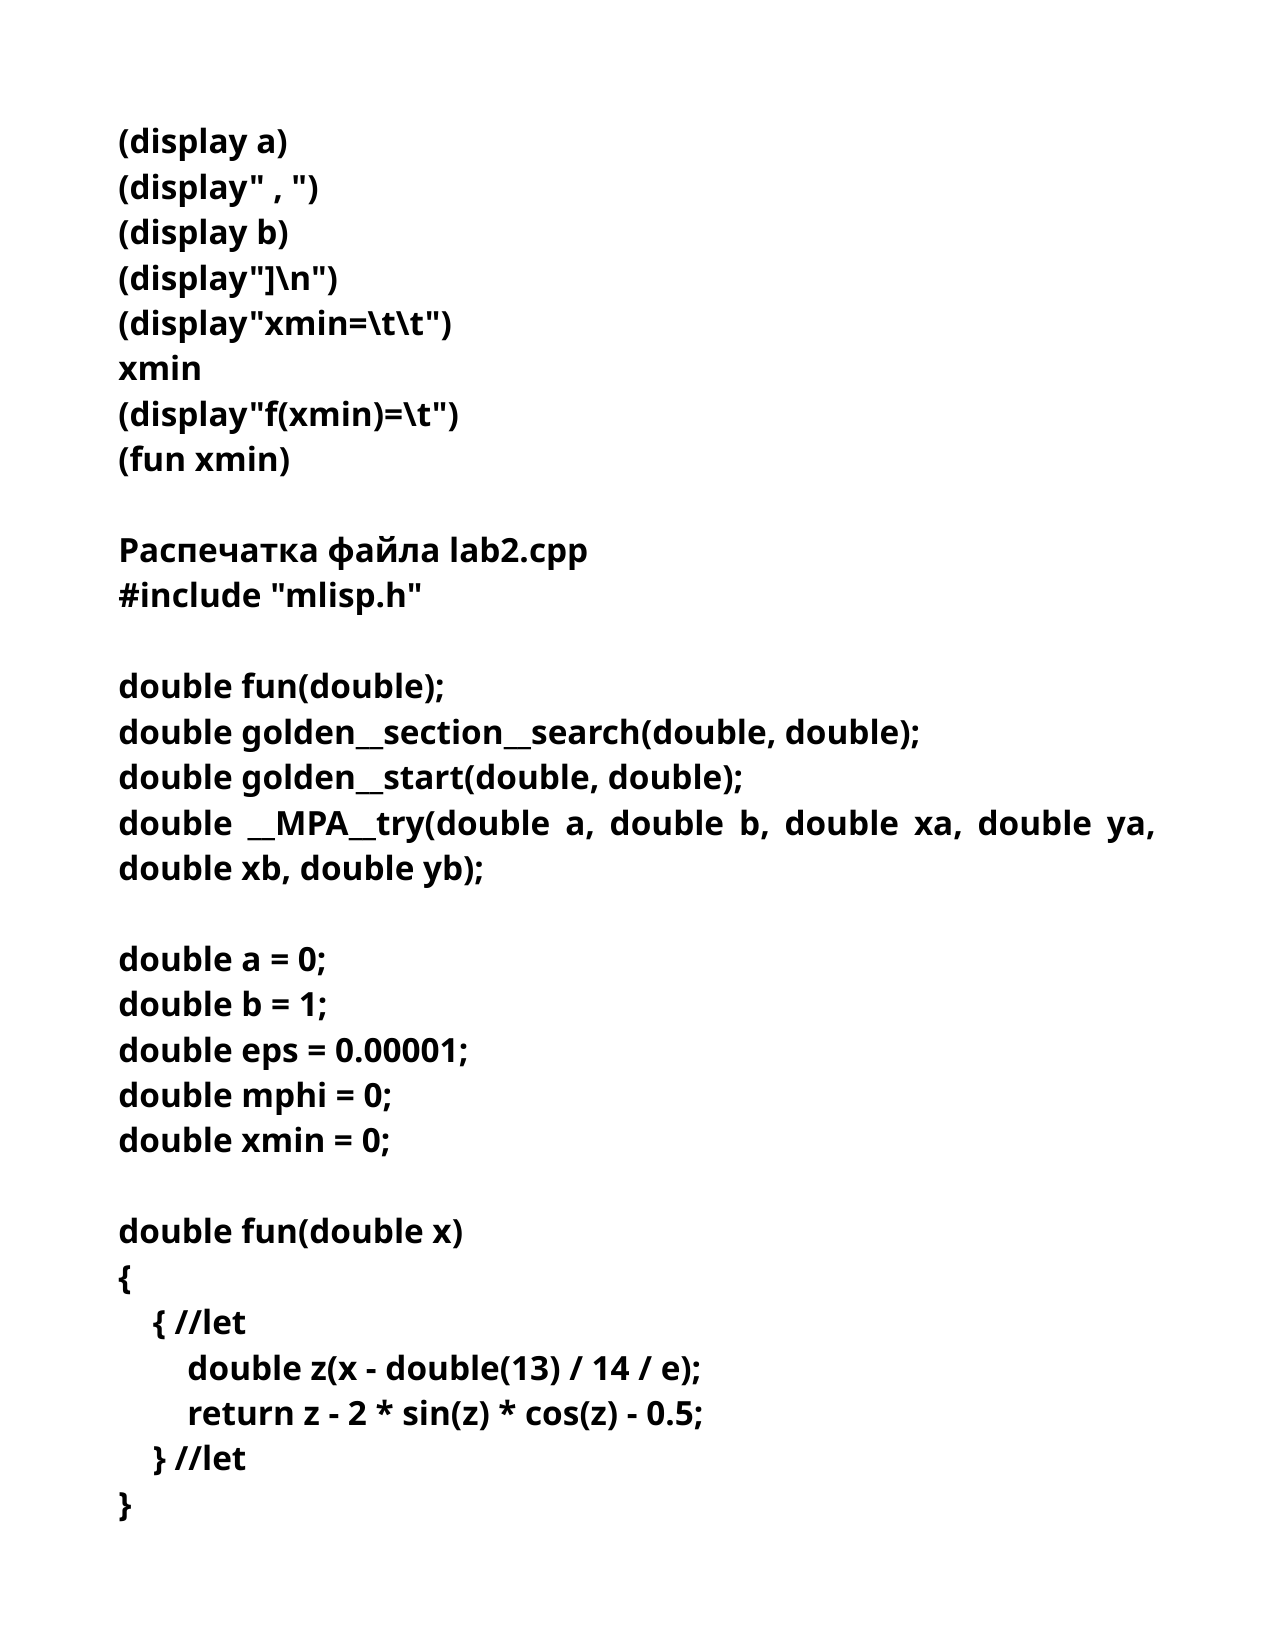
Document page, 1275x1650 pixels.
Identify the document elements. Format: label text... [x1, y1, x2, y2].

text { //let [118, 1299, 1157, 1344]
text (fun xmin) [118, 436, 1157, 481]
text } [118, 1481, 1157, 1526]
text #include "mlisp.h" [118, 572, 1157, 618]
text { [118, 1253, 1157, 1299]
text (display a) [118, 118, 1157, 163]
text double golden__section__search(double, double); [118, 708, 1157, 754]
text double fun(double x) [118, 1208, 1157, 1253]
text Распечатка файла lab2.cpp [118, 527, 1157, 572]
text xmin [118, 345, 1157, 391]
text double eps = 0.00001; [118, 1026, 1157, 1072]
text double b = 1; [118, 981, 1157, 1026]
text double fun(double); [118, 663, 1157, 708]
text double golden__start(double, double); [118, 754, 1157, 799]
text double __MPA__try(double a, double b, double xa, double ya, double xb, double yb); [118, 799, 1157, 890]
text (display" , ") [118, 163, 1157, 209]
text (display"xmin=\t\t") [118, 300, 1157, 345]
text double xmin = 0; [118, 1117, 1157, 1163]
text (display b) [118, 209, 1157, 254]
text double z(x - double(13) / 14 / e); [118, 1344, 1157, 1390]
text (display"f(xmin)=\t") [118, 391, 1157, 436]
text double mphi = 0; [118, 1072, 1157, 1117]
text return z - 2 * sin(z) * cos(z) - 0.5; [118, 1390, 1157, 1435]
text (display"]\n") [118, 254, 1157, 300]
text double a = 0; [118, 936, 1157, 981]
text } //let [118, 1435, 1157, 1481]
